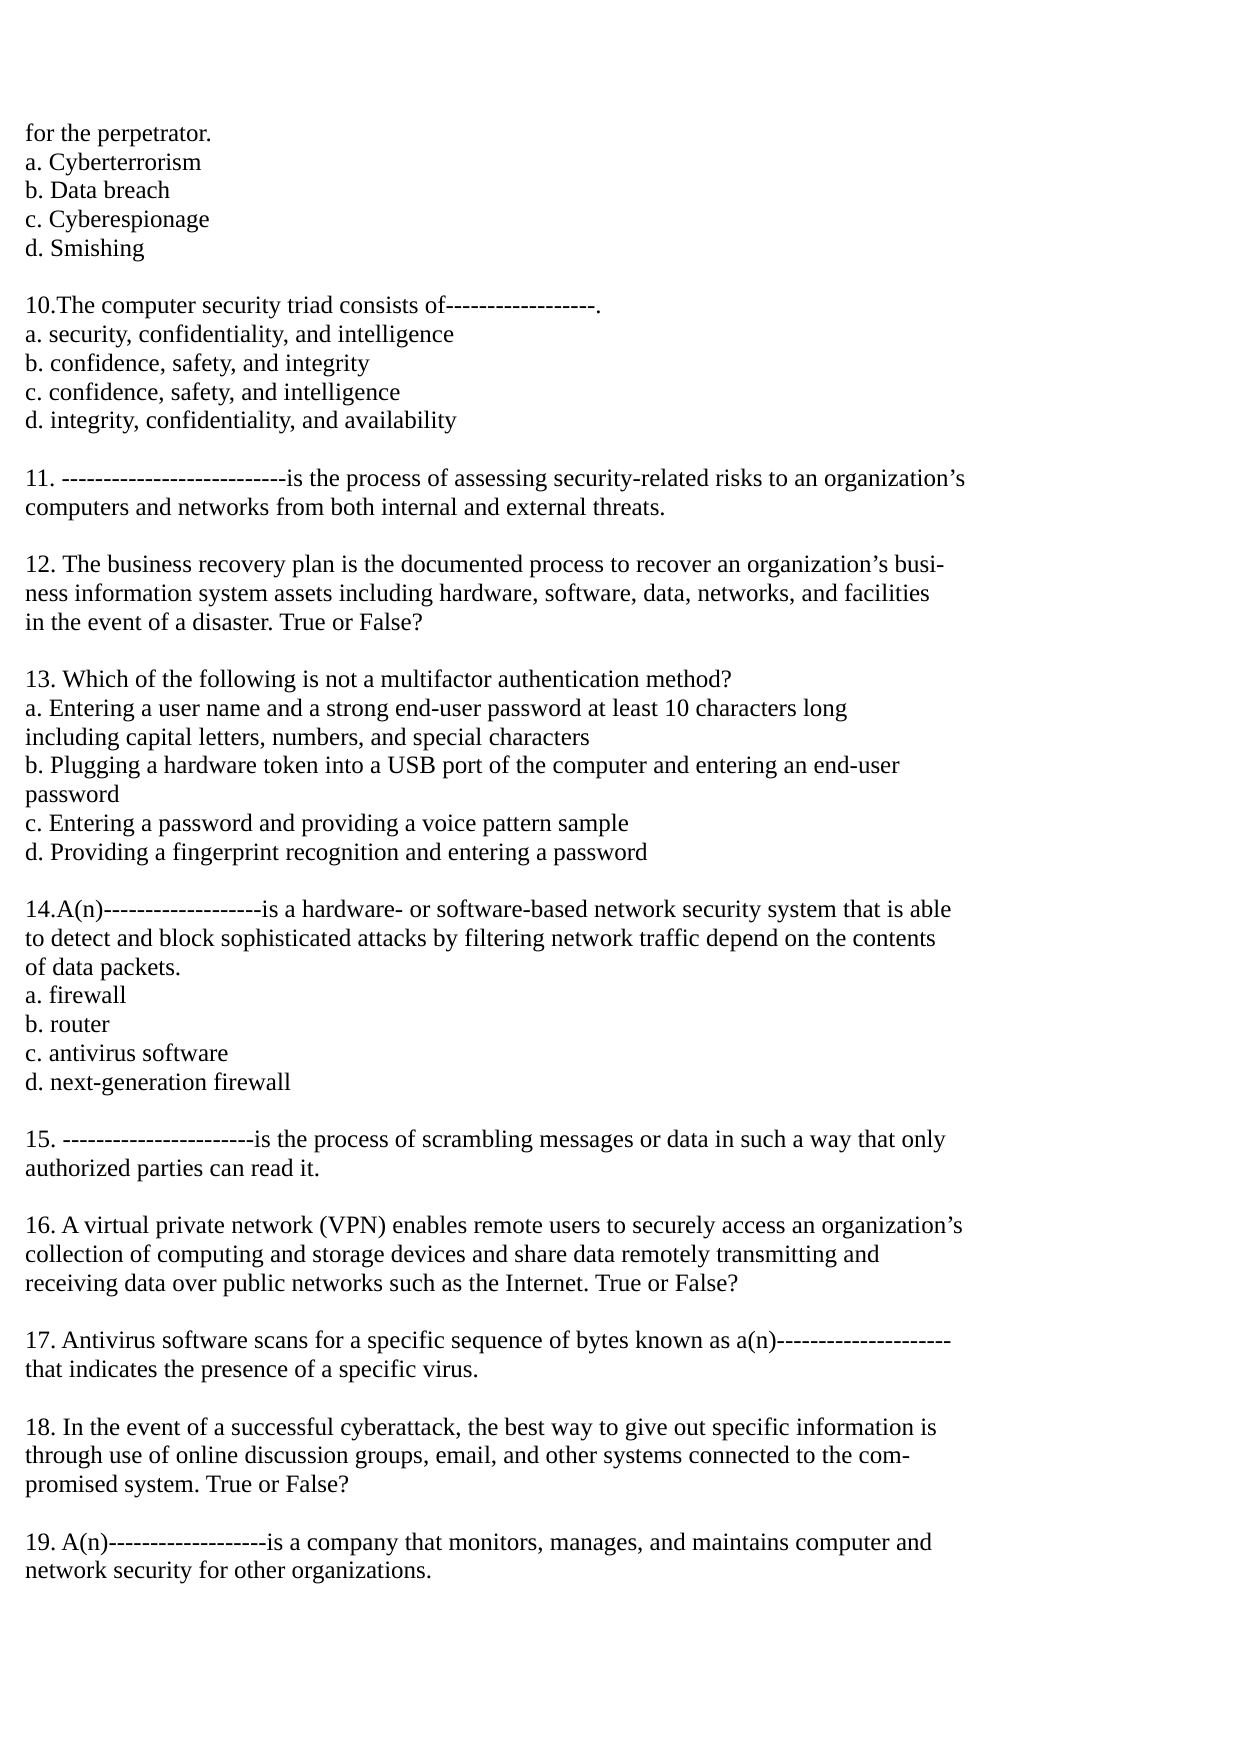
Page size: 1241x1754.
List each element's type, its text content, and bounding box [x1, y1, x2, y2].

text a. Cyberterrorism [25, 147, 1205, 176]
text b. router [25, 1009, 1205, 1038]
text c. confidence, safety, and intelligence [25, 377, 1205, 406]
text 18. In the event of a successful cyberattack, the best way to give out specific information is [25, 1412, 1205, 1441]
text c. antivirus software [25, 1038, 1205, 1067]
text 14.A(n)-------------------is a hardware- or software-based network security system that is able [25, 894, 1205, 923]
text d. integrity, confidentiality, and availability [25, 406, 1205, 434]
text in the event of a disaster. True or False? [25, 607, 1205, 636]
text computers and networks from both internal and external threats. [25, 492, 1205, 521]
text through use of online discussion groups, email, and other systems connected to the com- [25, 1441, 1205, 1469]
text c. Cyberespionage [25, 204, 1205, 233]
text receiving data over public networks such as the Internet. True or False? [25, 1268, 1205, 1297]
text a. Entering a user name and a strong end-user password at least 10 characters long [25, 693, 1205, 722]
text 15. -----------------------is the process of scrambling messages or data in such a way that only [25, 1124, 1205, 1153]
text including capital letters, numbers, and special characters [25, 722, 1205, 751]
text 10.The computer security triad consists of------------------. [25, 291, 1205, 319]
text authorized parties can read it. [25, 1153, 1205, 1182]
text a. security, confidentiality, and intelligence [25, 319, 1205, 348]
text b. Plugging a hardware token into a USB port of the computer and entering an end-user [25, 751, 1205, 779]
text 11. ---------------------------is the process of assessing security-related risks to an organization’s [25, 463, 1205, 492]
text b. Data breach [25, 176, 1205, 204]
text collection of computing and storage devices and share data remotely transmitting and [25, 1239, 1205, 1268]
text for the perpetrator. [25, 118, 1205, 147]
text of data packets. [25, 952, 1205, 981]
text 13. Which of the following is not a multifactor authentication method? [25, 664, 1205, 693]
text ness information system assets including hardware, software, data, networks, and facilities [25, 578, 1205, 607]
text 12. The business recovery plan is the documented process to recover an organization’s busi- [25, 549, 1205, 578]
text d. Providing a fingerprint recognition and entering a password [25, 837, 1205, 866]
text 17. Antivirus software scans for a specific sequence of bytes known as a(n)--------------------- [25, 1326, 1205, 1354]
text d. Smishing [25, 233, 1205, 262]
text network security for other organizations. [25, 1556, 1205, 1584]
text a. firewall [25, 981, 1205, 1009]
text password [25, 779, 1205, 808]
text b. confidence, safety, and integrity [25, 348, 1205, 377]
text d. next-generation firewall [25, 1067, 1205, 1096]
text 19. A(n)-------------------is a company that monitors, manages, and maintains computer and [25, 1527, 1205, 1556]
text to detect and block sophisticated attacks by filtering network traffic depend on the contents [25, 923, 1205, 952]
text promised system. True or False? [25, 1469, 1205, 1498]
text c. Entering a password and providing a voice pattern sample [25, 808, 1205, 837]
text 16. A virtual private network (VPN) enables remote users to securely access an organization’s [25, 1211, 1205, 1239]
text that indicates the presence of a specific virus. [25, 1354, 1205, 1383]
